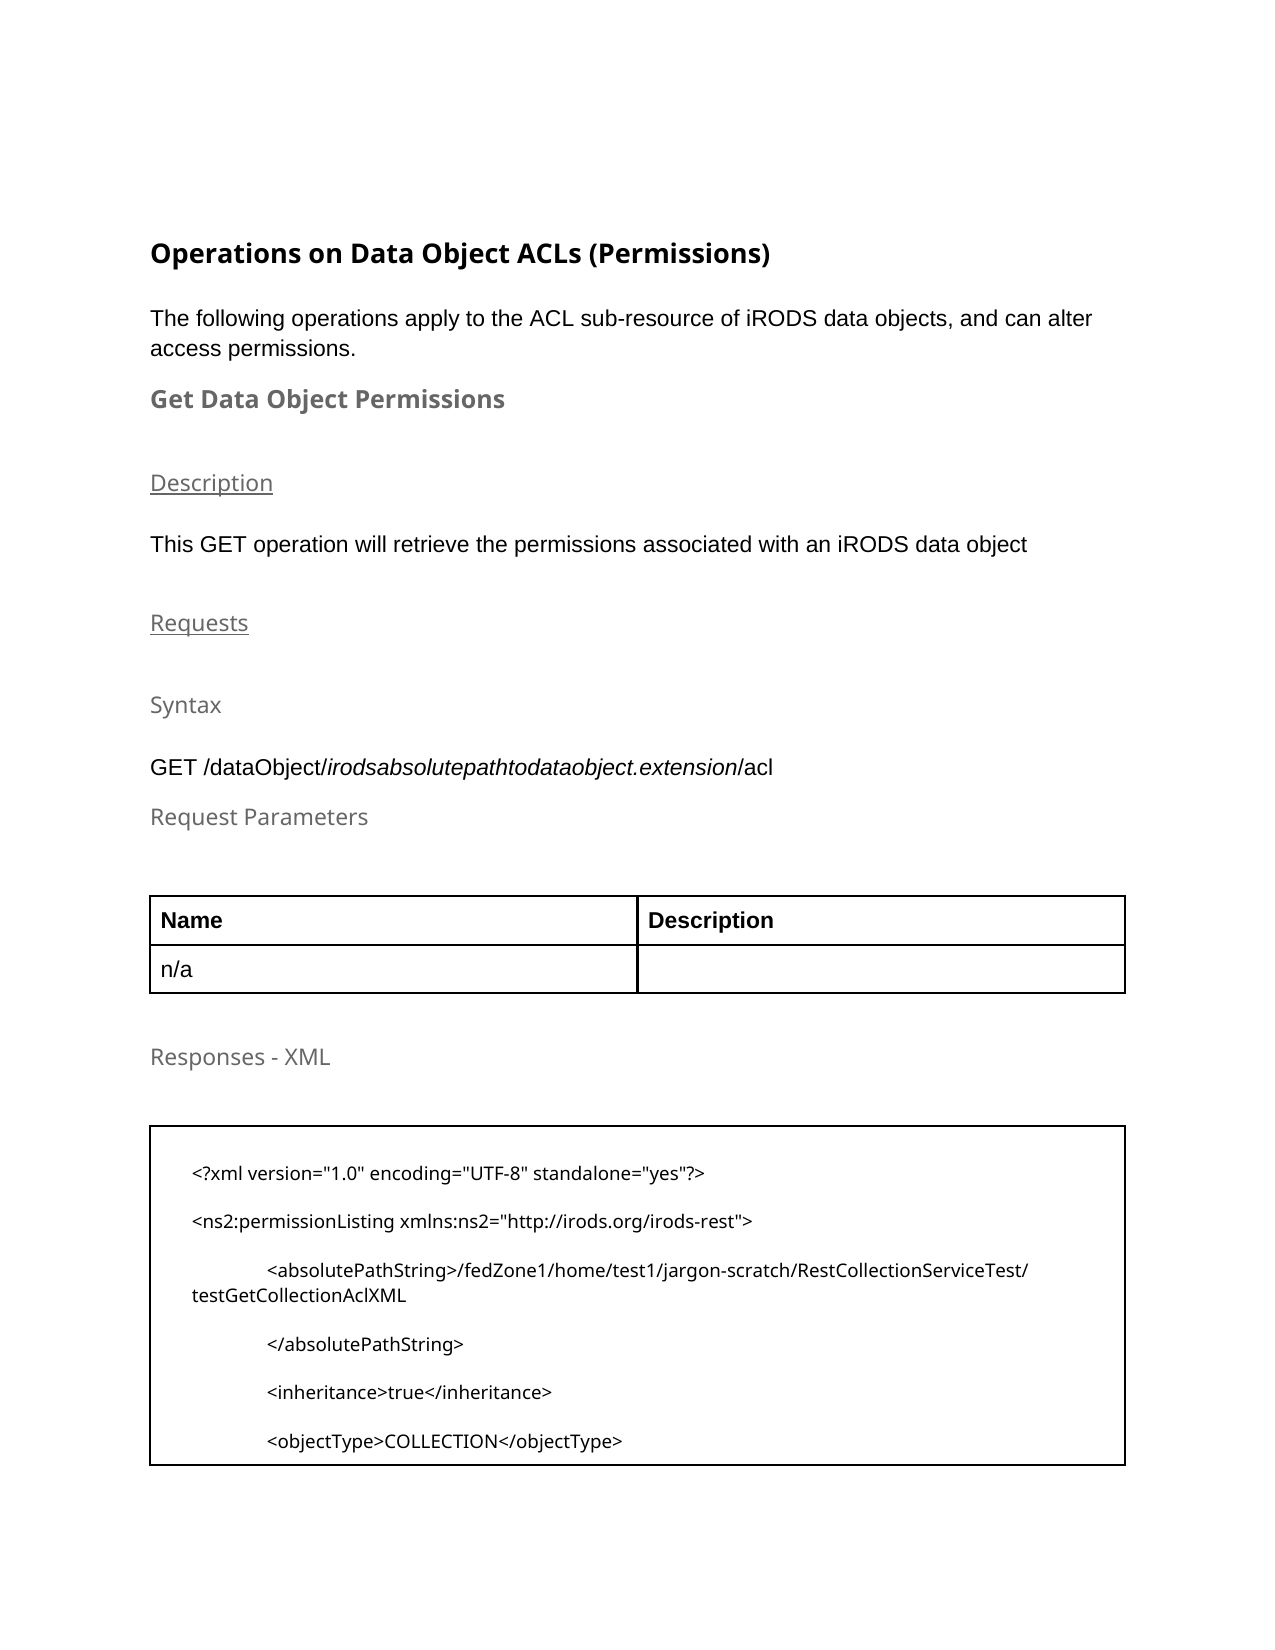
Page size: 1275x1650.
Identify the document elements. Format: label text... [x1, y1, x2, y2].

table_header Name [151, 897, 636, 944]
subtitle Get Data Object Permissions [150, 381, 1125, 415]
subtitle Description [150, 466, 1125, 498]
text The following operations apply to the ACL sub-resource of iRODS data objects, and can alter access permissions. [150, 306, 1125, 361]
text This GET operation will retrieve the permissions associated with an iRODS data object [150, 532, 1125, 557]
subtitle Responses - XML [150, 1040, 1125, 1072]
table_cell [639, 946, 1124, 992]
subtitle Operations on Data Object ACLs (Permissions) [150, 234, 1125, 271]
subtitle Request Parameters [150, 801, 1125, 832]
subtitle Syntax [150, 689, 1125, 720]
table_header Description [639, 897, 1124, 944]
table_cell n/a [151, 946, 636, 992]
table_header <?xml version="1.0" encoding="UTF-8" standalone="yes"?> <ns2:permissionListing xmlns:ns2="http://irods.org/irods-rest"> <absolutePathString>/fedZone1/home/test1/jargon-scratch/RestCollectionServiceTest/testGetCollectionAclXML </absolutePathString> <inheritance>true</inheritance> <objectType>COLLECTION</objectType> [151, 1127, 1124, 1464]
text GET /dataObject/irodsabsolutepathtodataobject.extension/acl [150, 754, 1125, 780]
subtitle Requests [150, 607, 1125, 638]
